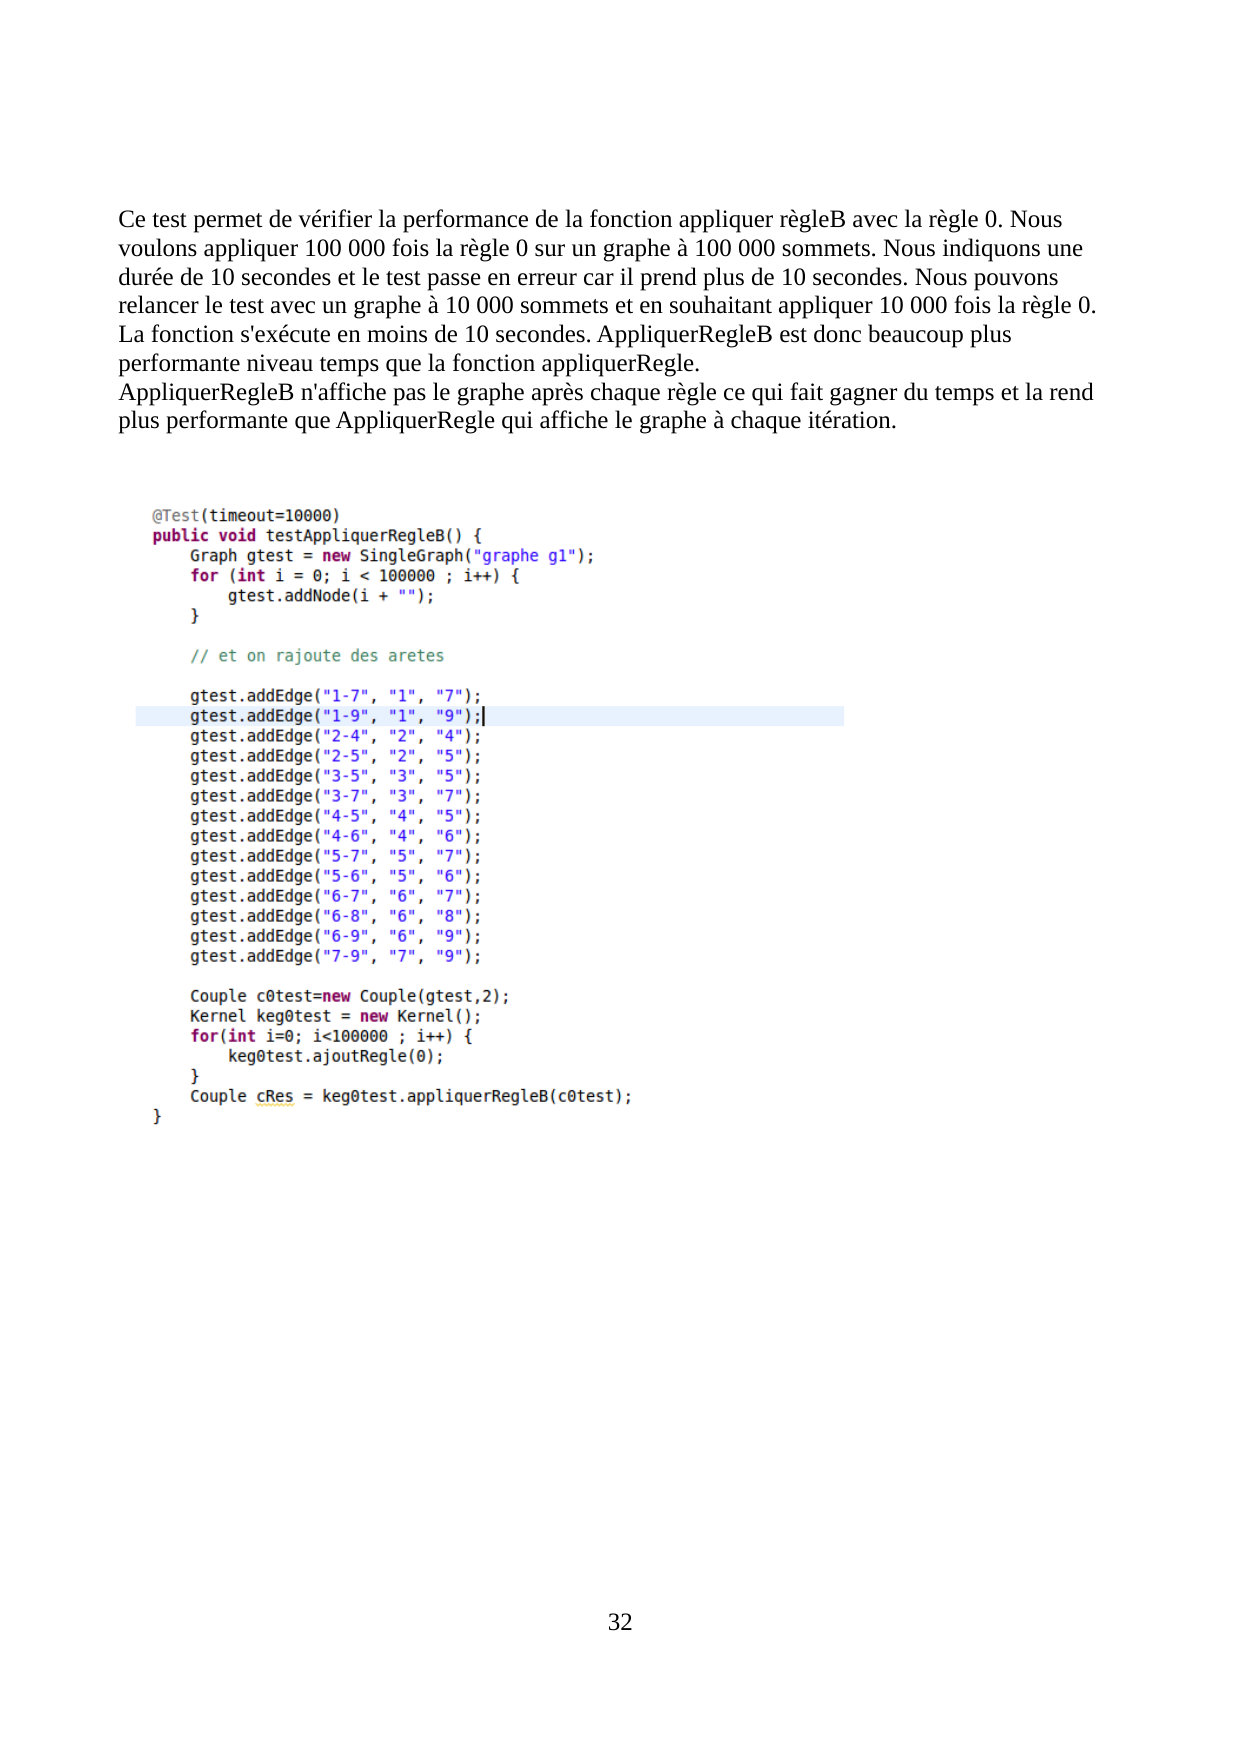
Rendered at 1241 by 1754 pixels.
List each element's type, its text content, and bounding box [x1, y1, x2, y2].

text AppliquerRegleB n'affiche pas le graphe après chaque règle ce qui fait gagner du temps et la rend plus performante que AppliquerRegle qui affiche le graphe à chaque itération. [118, 377, 1122, 434]
text Ce test permet de vérifier la performance de la fonction appliquer règleB avec la règle 0. Nous voulons appliquer 100 000 fois la règle 0 sur un graphe à 100 000 sommets. Nous indiquons une durée de 10 secondes et le test passe en erreur car il prend plus de 10 secondes. Nous pouvons relancer le test avec un graphe à 10 000 sommets et en souhaitant appliquer 10 000 fois la règle 0. La fonction s'exécute en moins de 10 secondes. AppliquerRegleB est donc beaucoup plus performante niveau temps que la fonction appliquerRegle. [118, 204, 1122, 377]
picture [135, 507, 845, 1149]
